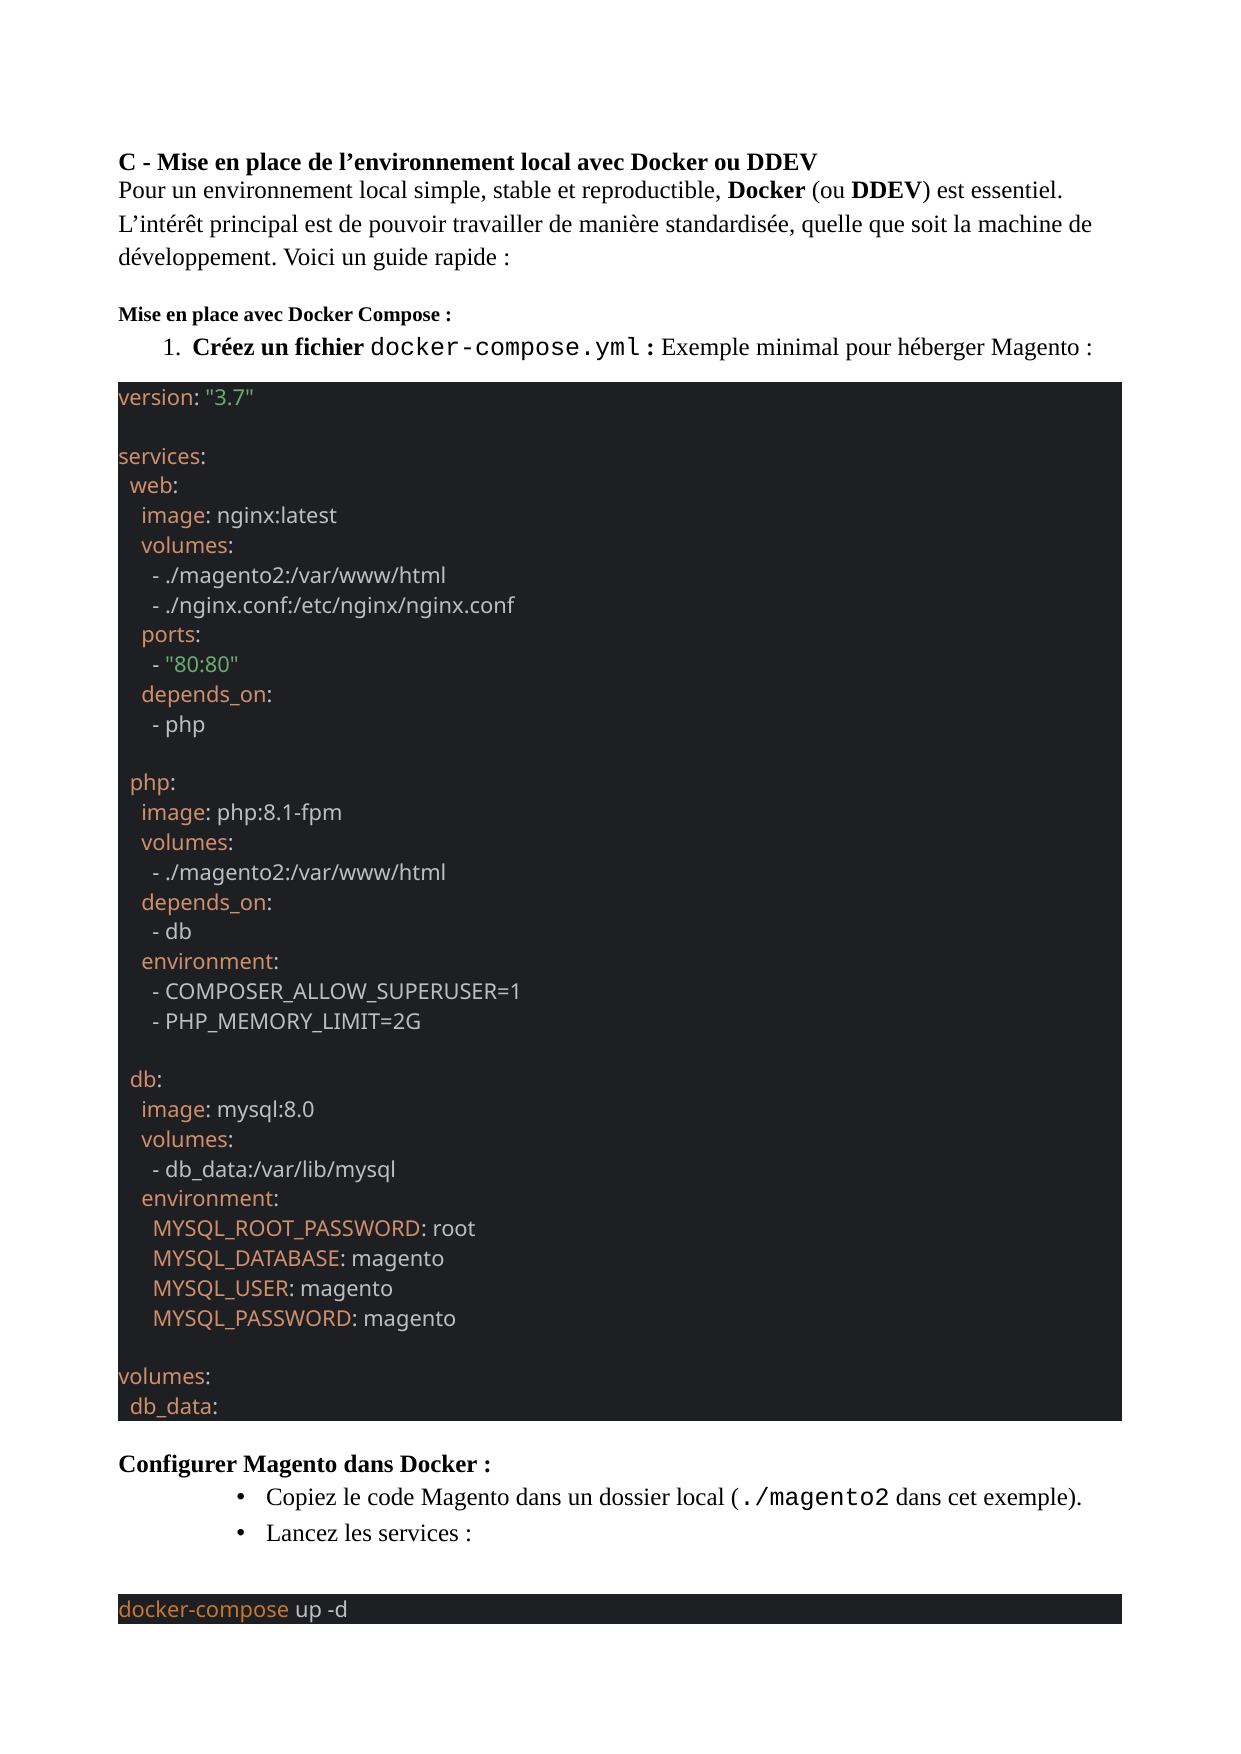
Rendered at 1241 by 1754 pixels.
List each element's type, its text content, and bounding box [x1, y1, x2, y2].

text Pour un environnement local simple, stable et reproductible, Docker (ou DDEV) est essentiel. L’intérêt principal est de pouvoir travailler de manière standardisée, quelle que soit la machine de développement. Voici un guide rapide : [118, 176, 1122, 270]
list Lancez les services : [236, 1518, 1122, 1547]
text Configurer Magento dans Docker : [118, 1449, 1122, 1478]
subtitle C - Mise en place de l’environnement local avec Docker ou DDEV [118, 147, 1122, 176]
text version: "3.7" services: web: image: nginx:latest volumes: - ./magento2:/var/www/html - ./nginx.conf:/etc/nginx/nginx.conf ports: - "80:80" depends_on: - php php: image: php:8.1-fpm volumes: - ./magento2:/var/www/html depends_on: - db environment: - COMPOSER_ALLOW_SUPERUSER=1 - PHP_MEMORY_LIMIT=2G db: image: mysql:8.0 volumes: - db_data:/var/lib/mysql environment: MYSQL_ROOT_PASSWORD: root MYSQL_DATABASE: magento MYSQL_USER: magento MYSQL_PASSWORD: magento volumes: db_data: [118, 382, 1122, 1421]
text docker-compose up -d [118, 1594, 1122, 1624]
list Créez un fichier docker-compose.yml : Exemple minimal pour héberger Magento : [162, 332, 1122, 363]
list Copiez le code Magento dans un dossier local (./magento2 dans cet exemple). [236, 1482, 1122, 1513]
subtitle Mise en place avec Docker Compose : [118, 302, 1122, 326]
